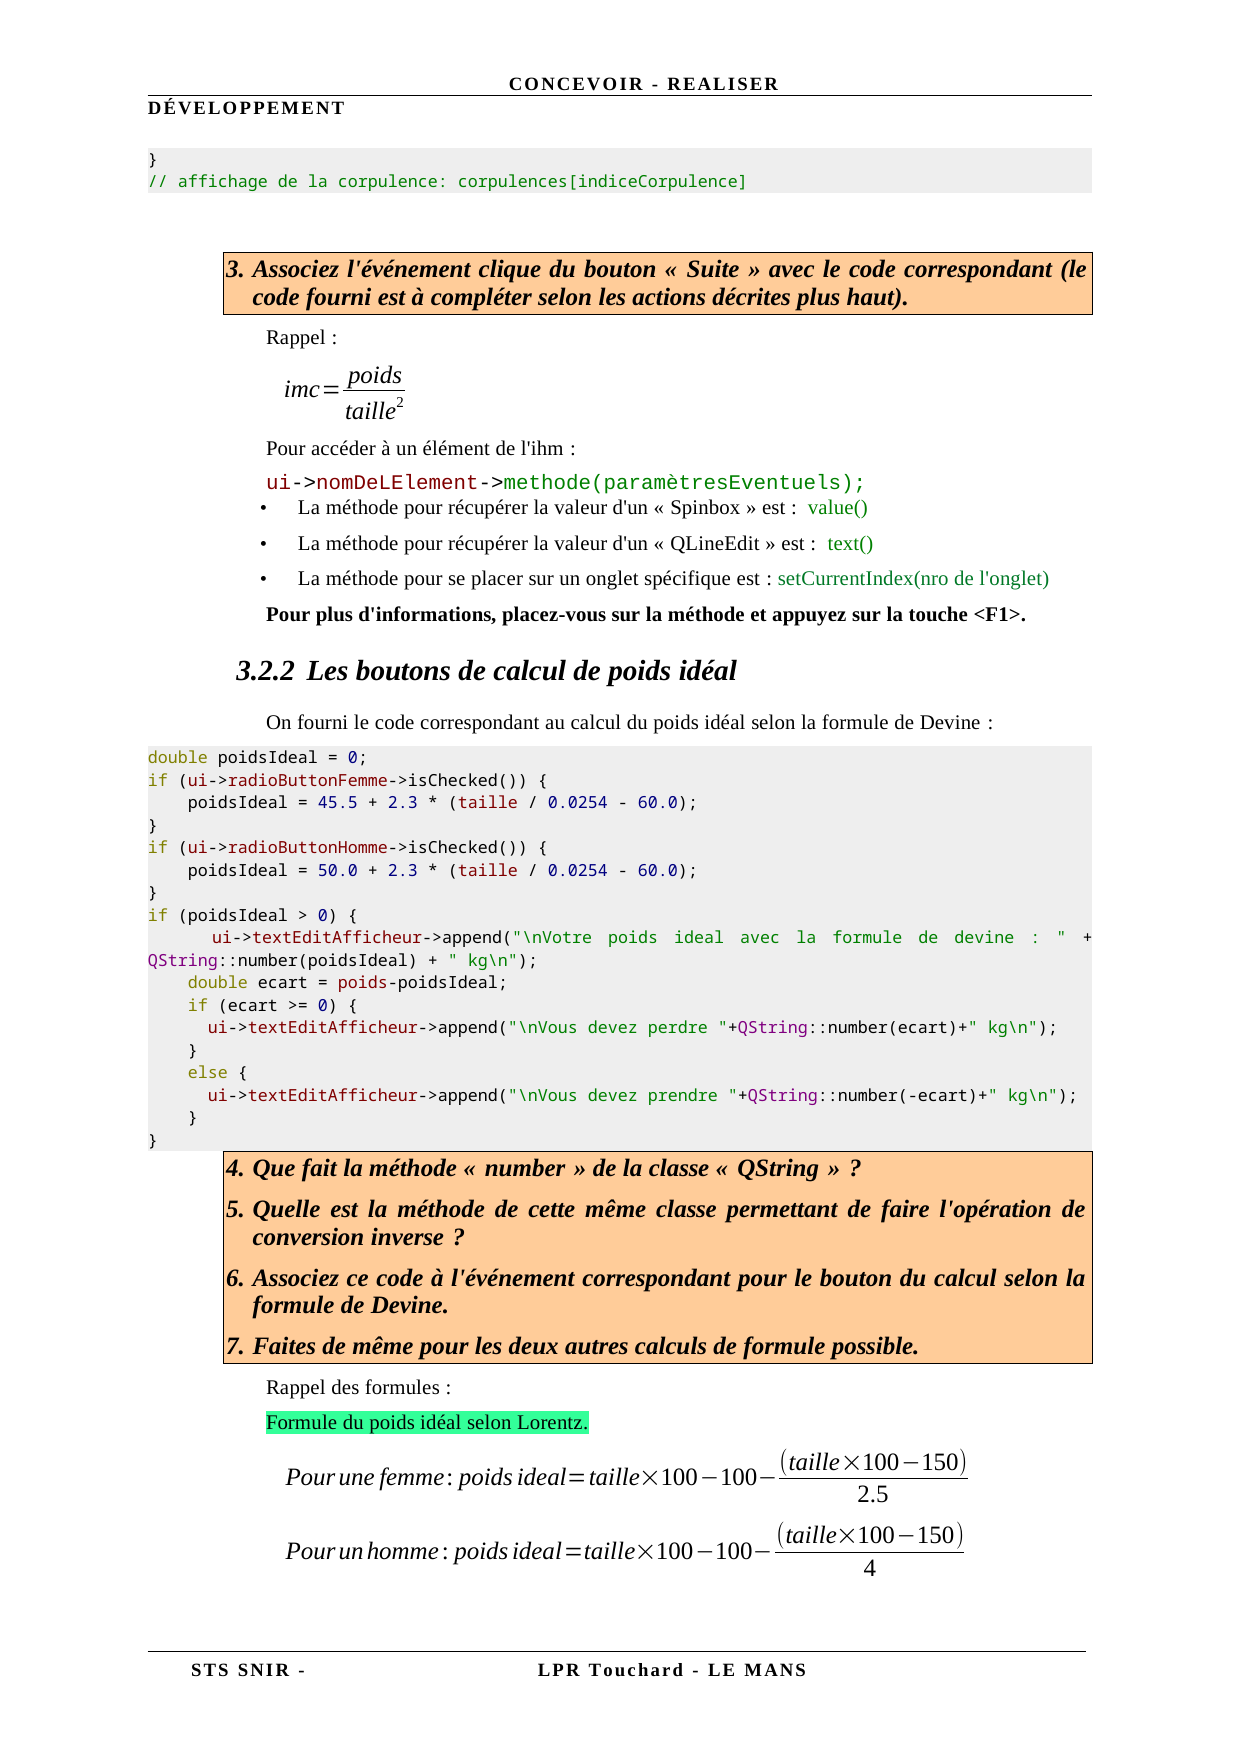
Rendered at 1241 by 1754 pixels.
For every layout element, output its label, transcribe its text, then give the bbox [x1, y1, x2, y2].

subtitle Pour accéder à un élément de l'ihm : [223, 437, 1092, 460]
subtitle La méthode pour récupérer la valeur d'un « QLineEdit » est : text() [260, 532, 1092, 555]
text else { [148, 1061, 1092, 1084]
text if (ui->radioButtonHomme->isChecked()) { [148, 836, 1092, 859]
text On fourni le code correspondant au calcul du poids idéal selon la formule de Devine : [223, 711, 1092, 734]
text // affichage de la corpulence: corpulences[indiceCorpulence] [148, 170, 1092, 193]
text Formule du poids idéal selon Lorentz. [223, 1411, 1092, 1434]
text ui->textEditAfficheur->append("\nVous devez prendre "+QString::number(-ecart)+" kg\n"); [148, 1084, 1092, 1106]
text if (ui->radioButtonFemme->isChecked()) { [148, 769, 1092, 791]
list Associez ce code à l'événement correspondant pour le bouton du calcul selon la formule de Devine. [224, 1260, 1092, 1319]
list Associez l'événement clique du bouton « Suite » avec le code correspondant (le code fourni est à compléter selon les actions décrites plus haut). [224, 253, 1092, 314]
text } [148, 814, 1092, 836]
text if (ecart >= 0) { [148, 994, 1092, 1016]
text double poidsIdeal = 0; [148, 746, 1092, 769]
subtitle ui->nomDeLElement->methode(paramètresEventuels); [223, 472, 1092, 496]
subtitle La méthode pour se placer sur un onglet spécifique est : setCurrentIndex(nro de l'onglet) [260, 567, 1092, 590]
subtitle Rappel : [223, 326, 1092, 349]
subtitle La méthode pour récupérer la valeur d'un « Spinbox » est : value() [260, 496, 1092, 519]
subtitle Les boutons de calcul de poids idéal [148, 657, 1092, 687]
text } [148, 148, 1092, 170]
list Que fait la méthode « number » de la classe « QString » ? [224, 1152, 1092, 1182]
list Quelle est la méthode de cette même classe permettant de faire l'opération de conversion inverse ? [224, 1192, 1092, 1251]
text } [148, 1129, 1092, 1151]
text } [148, 881, 1092, 904]
text Rappel des formules : [223, 1376, 1092, 1398]
subtitle Pour plus d'informations, placez-vous sur la méthode et appuyez sur la touche <F1>. [223, 603, 1092, 626]
list Faites de même pour les deux autres calculs de formule possible. [224, 1329, 1092, 1363]
text ui->textEditAfficheur->append("\nVotre poids ideal avec la formule de devine : " + QString::number(poidsIdeal) + " kg\n"); [148, 926, 1092, 971]
text double ecart = poids-poidsIdeal; [148, 971, 1092, 994]
text } [148, 1106, 1092, 1129]
text poidsIdeal = 45.5 + 2.3 * (taille / 0.0254 - 60.0); [148, 791, 1092, 814]
text poidsIdeal = 50.0 + 2.3 * (taille / 0.0254 - 60.0); [148, 859, 1092, 881]
text } [148, 1039, 1092, 1061]
text if (poidsIdeal > 0) { [148, 904, 1092, 926]
text ui->textEditAfficheur->append("\nVous devez perdre "+QString::number(ecart)+" kg\n"); [148, 1016, 1092, 1039]
